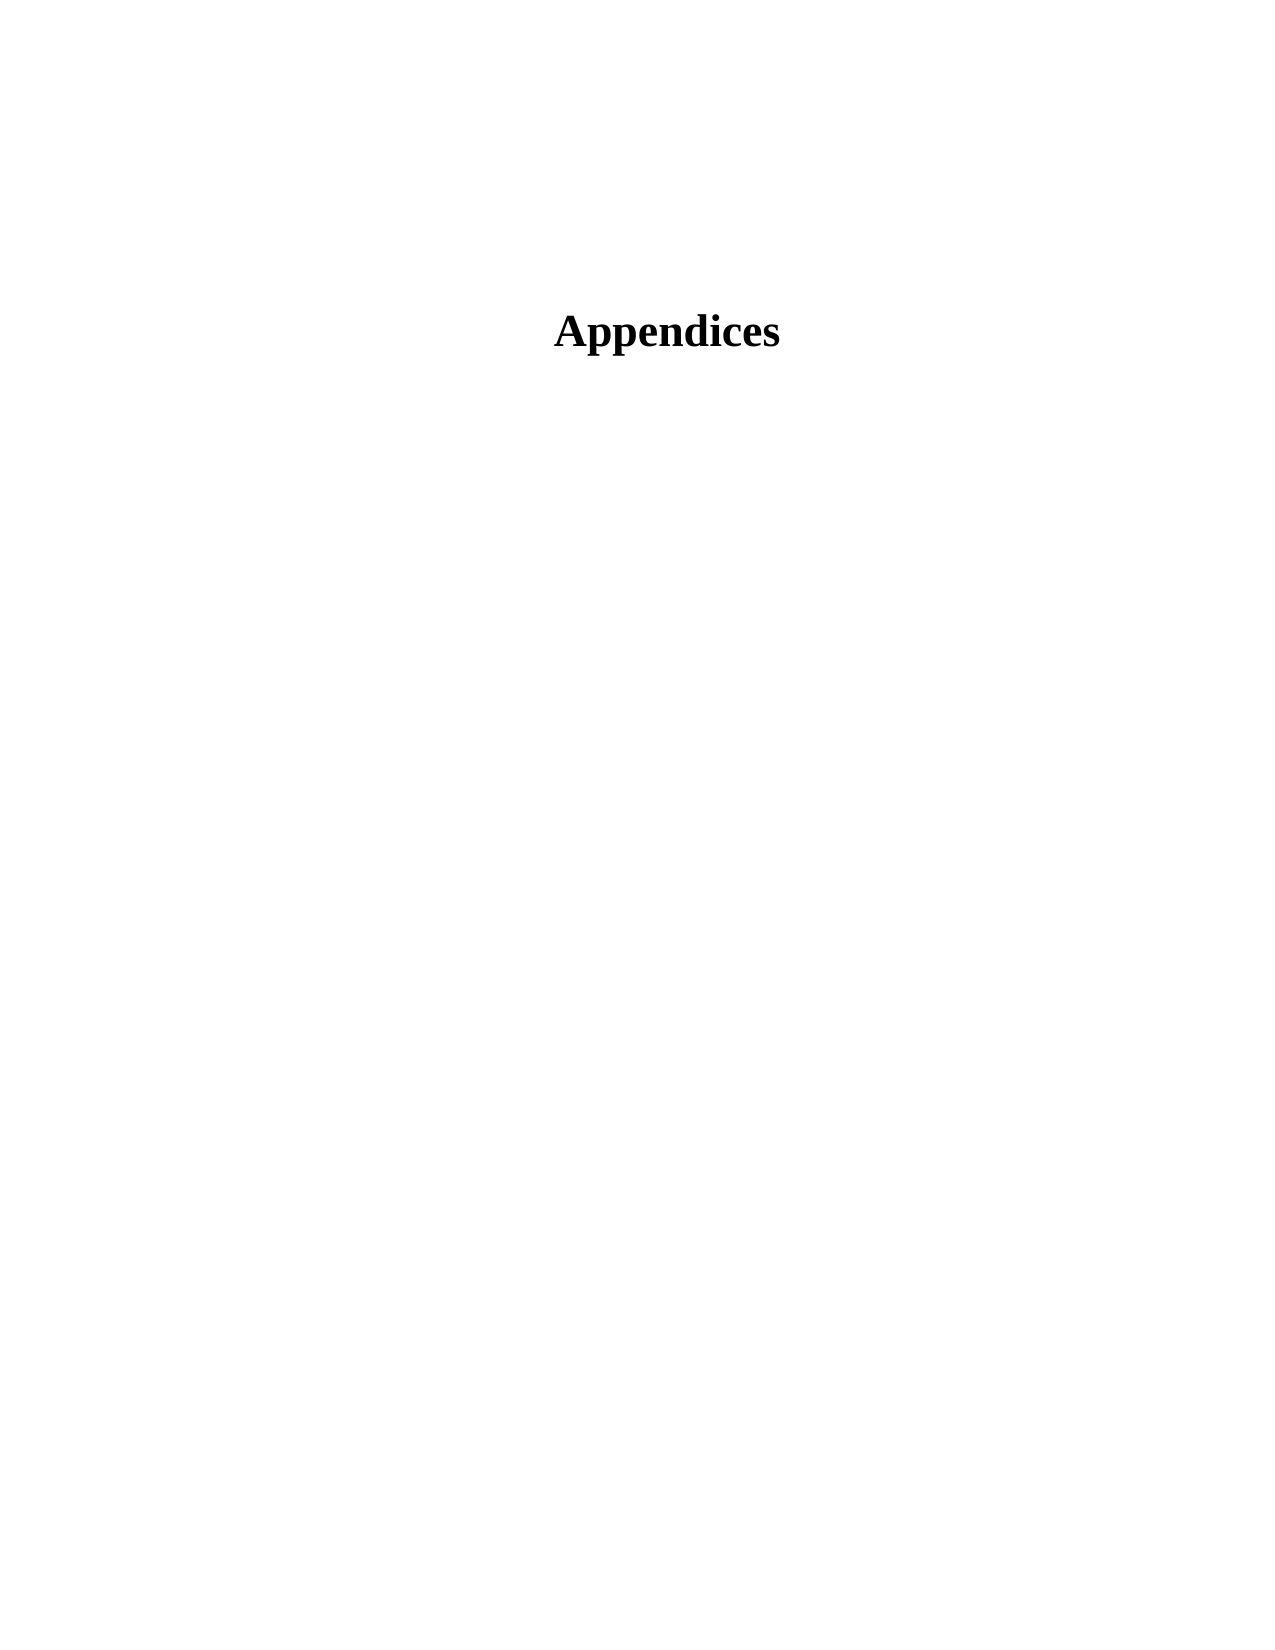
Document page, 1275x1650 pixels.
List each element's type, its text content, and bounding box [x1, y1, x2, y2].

subtitle Appendices [118, 306, 1216, 356]
